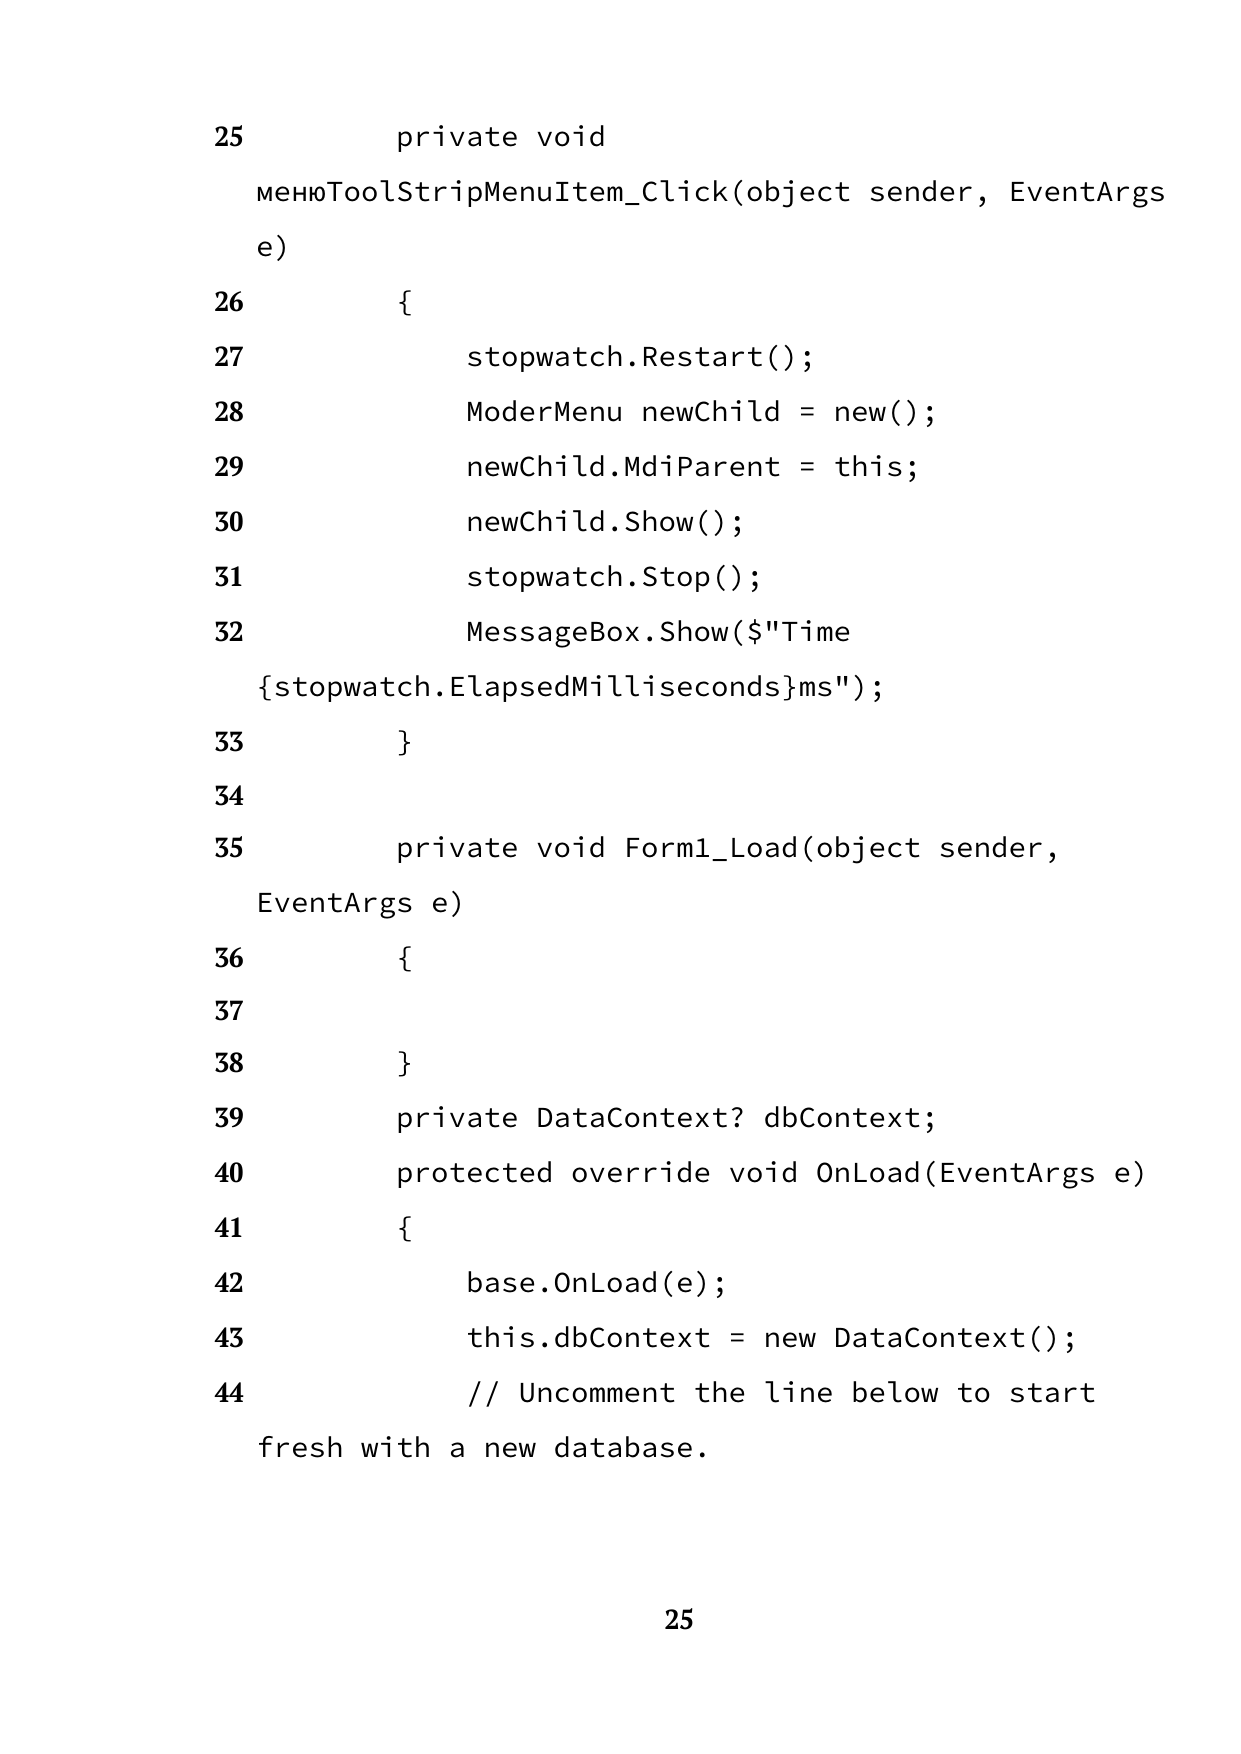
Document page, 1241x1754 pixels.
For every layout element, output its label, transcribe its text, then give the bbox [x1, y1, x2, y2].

list } [214, 723, 1181, 760]
list private void менюToolStripMenuItem_Click(object sender, EventArgs e) [214, 118, 1181, 265]
list { [214, 1209, 1181, 1245]
list } [214, 1044, 1181, 1080]
list ModerMenu newChild = new(); [214, 393, 1181, 430]
list this.dbContext = new DataContext(); [214, 1319, 1181, 1355]
list MessageBox.Show($"Time {stopwatch.ElapsedMilliseconds}ms"); [214, 613, 1181, 705]
list stopwatch.Restart(); [214, 338, 1181, 375]
list // Uncomment the line below to start fresh with a new database. [214, 1374, 1181, 1465]
list { [214, 938, 1181, 975]
list protected override void OnLoad(EventArgs e) [214, 1154, 1181, 1190]
list newChild.Show(); [214, 503, 1181, 540]
list { [214, 283, 1181, 320]
list stopwatch.Stop(); [214, 558, 1181, 595]
list private DataContext? dbContext; [214, 1099, 1181, 1135]
list private void Form1_Load(object sender, EventArgs e) [214, 828, 1181, 920]
list base.OnLoad(e); [214, 1264, 1181, 1300]
list newChild.MdiParent = this; [214, 448, 1181, 485]
